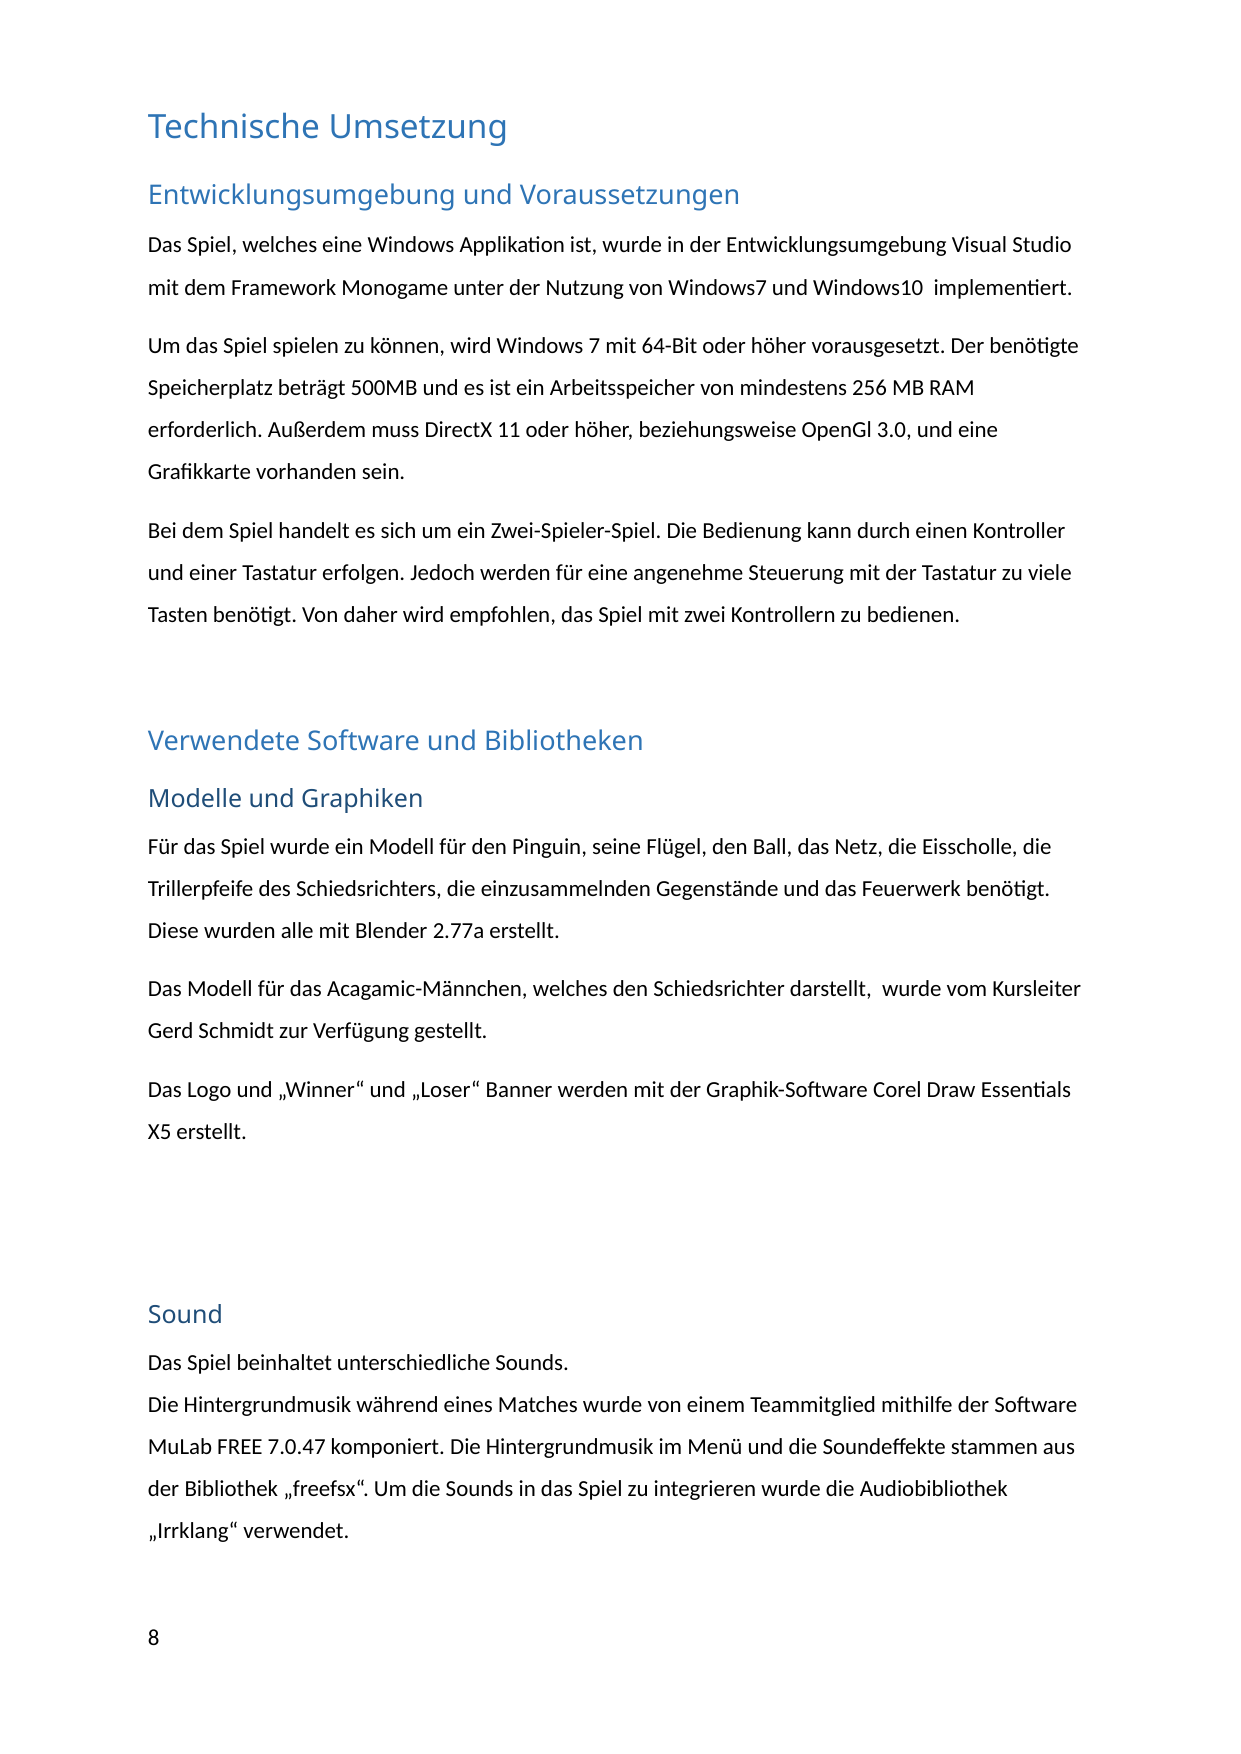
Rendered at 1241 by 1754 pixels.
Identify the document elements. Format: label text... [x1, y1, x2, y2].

text Für das Spiel wurde ein Modell für den Pinguin, seine Flügel, den Ball, das Netz, die Eisscholle, die Trillerpfeife des Schiedsrichters, die einzusammelnden Gegenstände und das Feuerwerk benötigt. Diese wurden alle mit Blender 2.77a erstellt. [148, 832, 1093, 944]
subtitle Modelle und Graphiken [148, 781, 1093, 815]
text Das Modell für das Acagamic-Männchen, welches den Schiedsrichter darstellt, wurde vom Kursleiter Gerd Schmidt zur Verfügung gestellt. [148, 974, 1093, 1044]
text Das Spiel beinhaltet unterschiedliche Sounds. Die Hintergrundmusik während eines Matches wurde von einem Teammitglied mithilfe der Software MuLab FREE 7.0.47 komponiert. Die Hintergrundmusik im Menü und die Soundeffekte stammen aus der Bibliothek „freefsx“. Um die Sounds in das Spiel zu integrieren wurde die Audiobibliothek „Irrklang“ verwendet. [148, 1348, 1093, 1544]
subtitle Technische Umsetzung [148, 103, 1093, 148]
text Das Spiel, welches eine Windows Applikation ist, wurde in der Entwicklungsumgebung Visual Studio mit dem Framework Monogame unter der Nutzung von Windows7 und Windows10 implementiert. [148, 231, 1093, 301]
text Das Logo und „Winner“ und „Loser“ Banner werden mit der Graphik-Software Corel Draw Essentials X5 erstellt. [148, 1075, 1093, 1145]
subtitle Sound [148, 1297, 1093, 1331]
subtitle Verwendete Software und Bibliotheken [148, 721, 1093, 758]
subtitle Entwicklungsumgebung und Voraussetzungen [148, 175, 1093, 212]
text Bei dem Spiel handelt es sich um ein Zwei-Spieler-Spiel. Die Bedienung kann durch einen Kontroller und einer Tastatur erfolgen. Jedoch werden für eine angenehme Steuerung mit der Tastatur zu viele Tasten benötigt. Von daher wird empfohlen, das Spiel mit zwei Kontrollern zu bedienen. [148, 516, 1093, 628]
text Um das Spiel spielen zu können, wird Windows 7 mit 64-Bit oder höher vorausgesetzt. Der benötigte Speicherplatz beträgt 500MB und es ist ein Arbeitsspeicher von mindestens 256 MB RAM erforderlich. Außerdem muss DirectX 11 oder höher, beziehungsweise OpenGl 3.0, und eine Grafikkarte vorhanden sein. [148, 331, 1093, 485]
